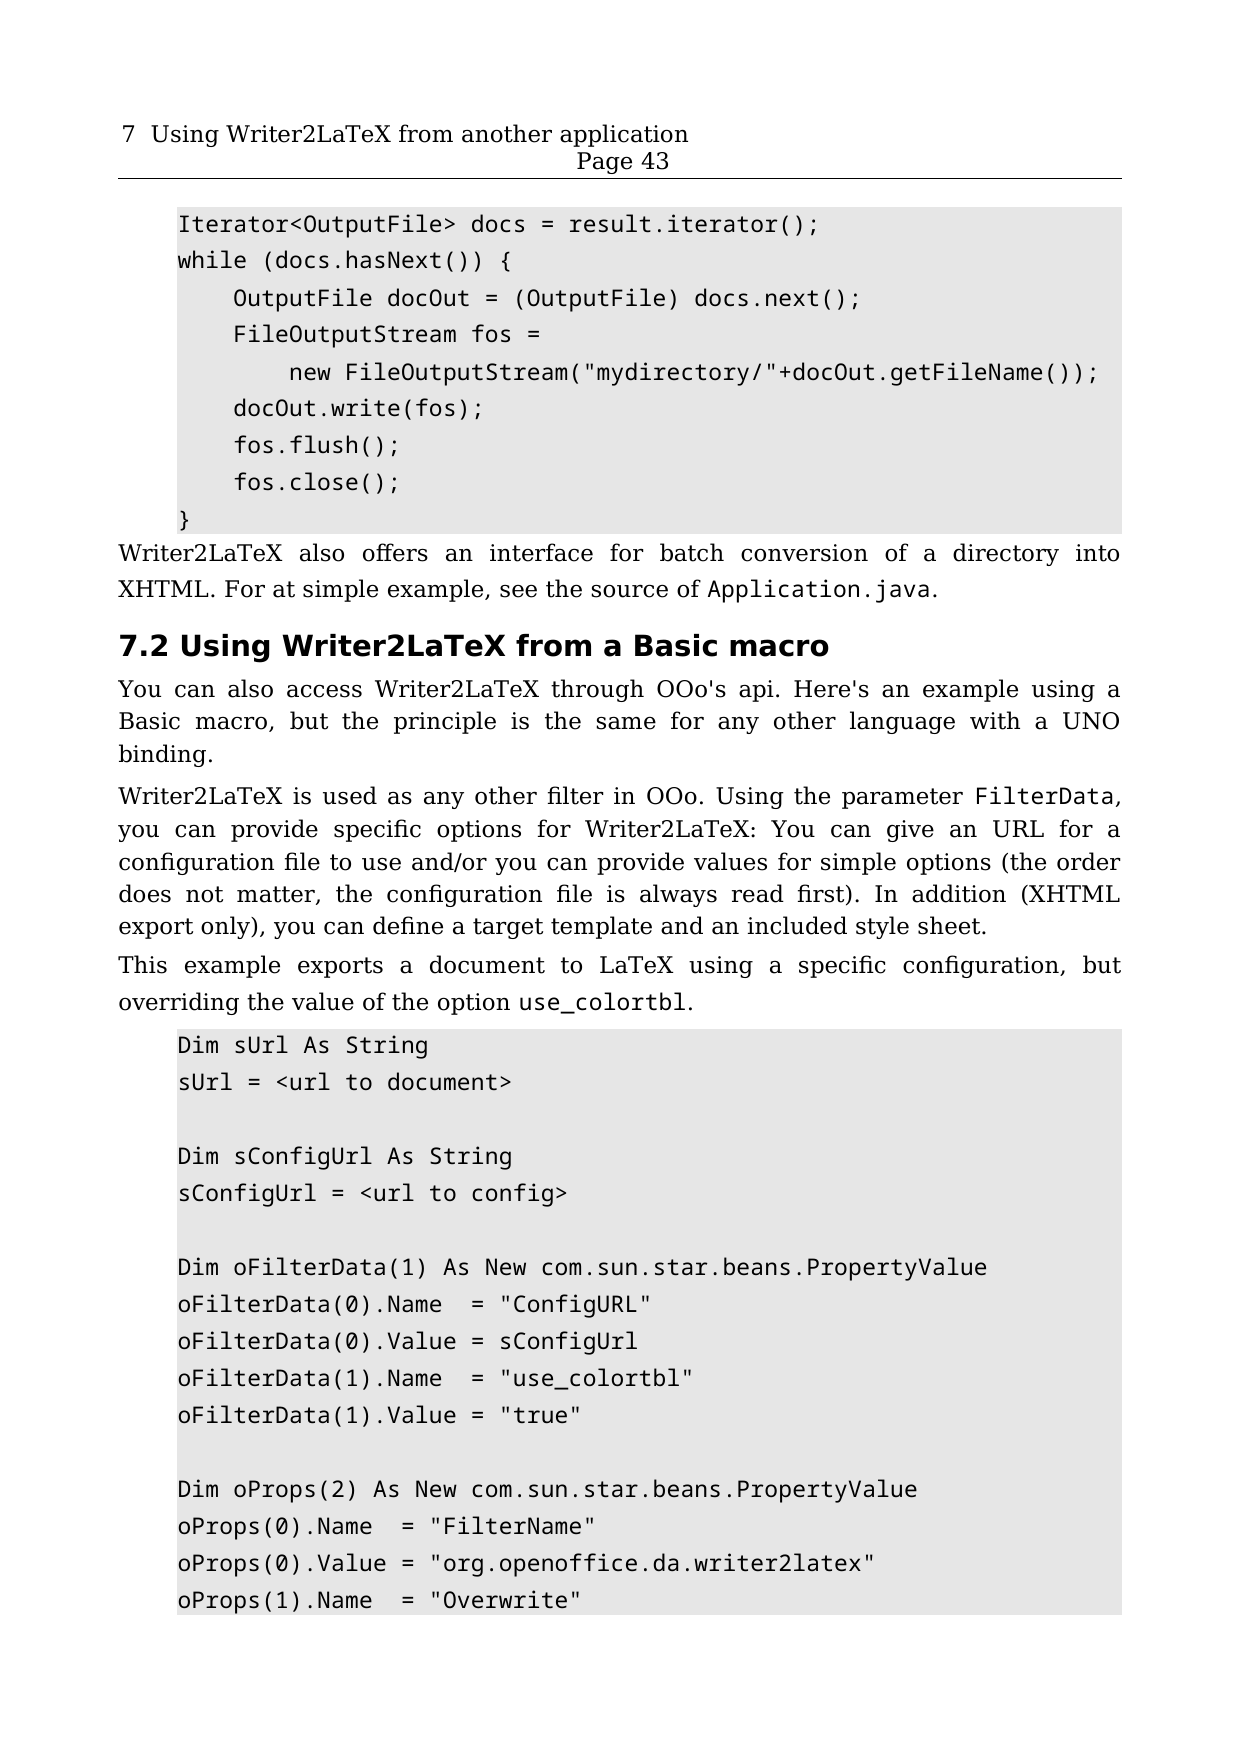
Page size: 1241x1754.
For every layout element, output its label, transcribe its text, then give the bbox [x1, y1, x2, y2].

text OutputFile docOut = (OutputFile) docs.next(); [177, 281, 1122, 312]
text Dim sConfigUrl As String [177, 1140, 1122, 1171]
text Dim oFilterData(1) As New com.sun.star.beans.PropertyValue [177, 1251, 1122, 1282]
text oProps(1).Name = "Overwrite" [177, 1584, 1122, 1615]
text Dim oProps(2) As New com.sun.star.beans.PropertyValue [177, 1473, 1122, 1504]
subtitle Using Writer2LaTeX from a Basic macro [118, 629, 1122, 663]
text sConfigUrl = <url to config> [177, 1177, 1122, 1208]
text FileOutputStream fos = [177, 318, 1122, 349]
text Writer2LaTeX also offers an interface for batch conversion of a directory into XHTML. For at simple example, see the source of Application.java. [118, 540, 1122, 604]
text This example exports a document to LaTeX using a specific configuration, but overriding the value of the option use_colortbl. [118, 952, 1122, 1017]
text oFilterData(1).Value = "true" [177, 1399, 1122, 1430]
text oFilterData(1).Name = "use_colortbl" [177, 1362, 1122, 1393]
text while (docs.hasNext()) { [177, 244, 1122, 276]
text oFilterData(0).Value = sConfigUrl [177, 1325, 1122, 1356]
text sUrl = <url to document> [177, 1066, 1122, 1097]
text fos.close(); [177, 466, 1122, 497]
text Iterator<OutputFile> docs = result.iterator(); [177, 207, 1122, 238]
text You can also access Writer2LaTeX through OOo's api. Here's an example using a Basic macro, but the principle is the same for any other language with a UNO binding. [118, 676, 1122, 767]
text oFilterData(0).Name = "ConfigURL" [177, 1288, 1122, 1319]
text Dim sUrl As String [177, 1029, 1122, 1060]
text fos.flush(); [177, 429, 1122, 460]
text oProps(0).Value = "org.openoffice.da.writer2latex" [177, 1547, 1122, 1578]
text oProps(0).Name = "FilterName" [177, 1510, 1122, 1541]
text docOut.write(fos); [177, 392, 1122, 423]
text } [177, 503, 1122, 534]
text new FileOutputStream("mydirectory/"+docOut.getFileName()); [177, 355, 1122, 386]
text Writer2LaTeX is used as any other filter in OOo. Using the parameter FilterData, you can provide specific options for Writer2LaTeX: You can give an URL for a configuration file to use and/or you can provide values for simple options (the order does not matter, the configuration file is always read first). In addition (XHTML export only), you can define a target template and an included style sheet. [118, 780, 1122, 940]
